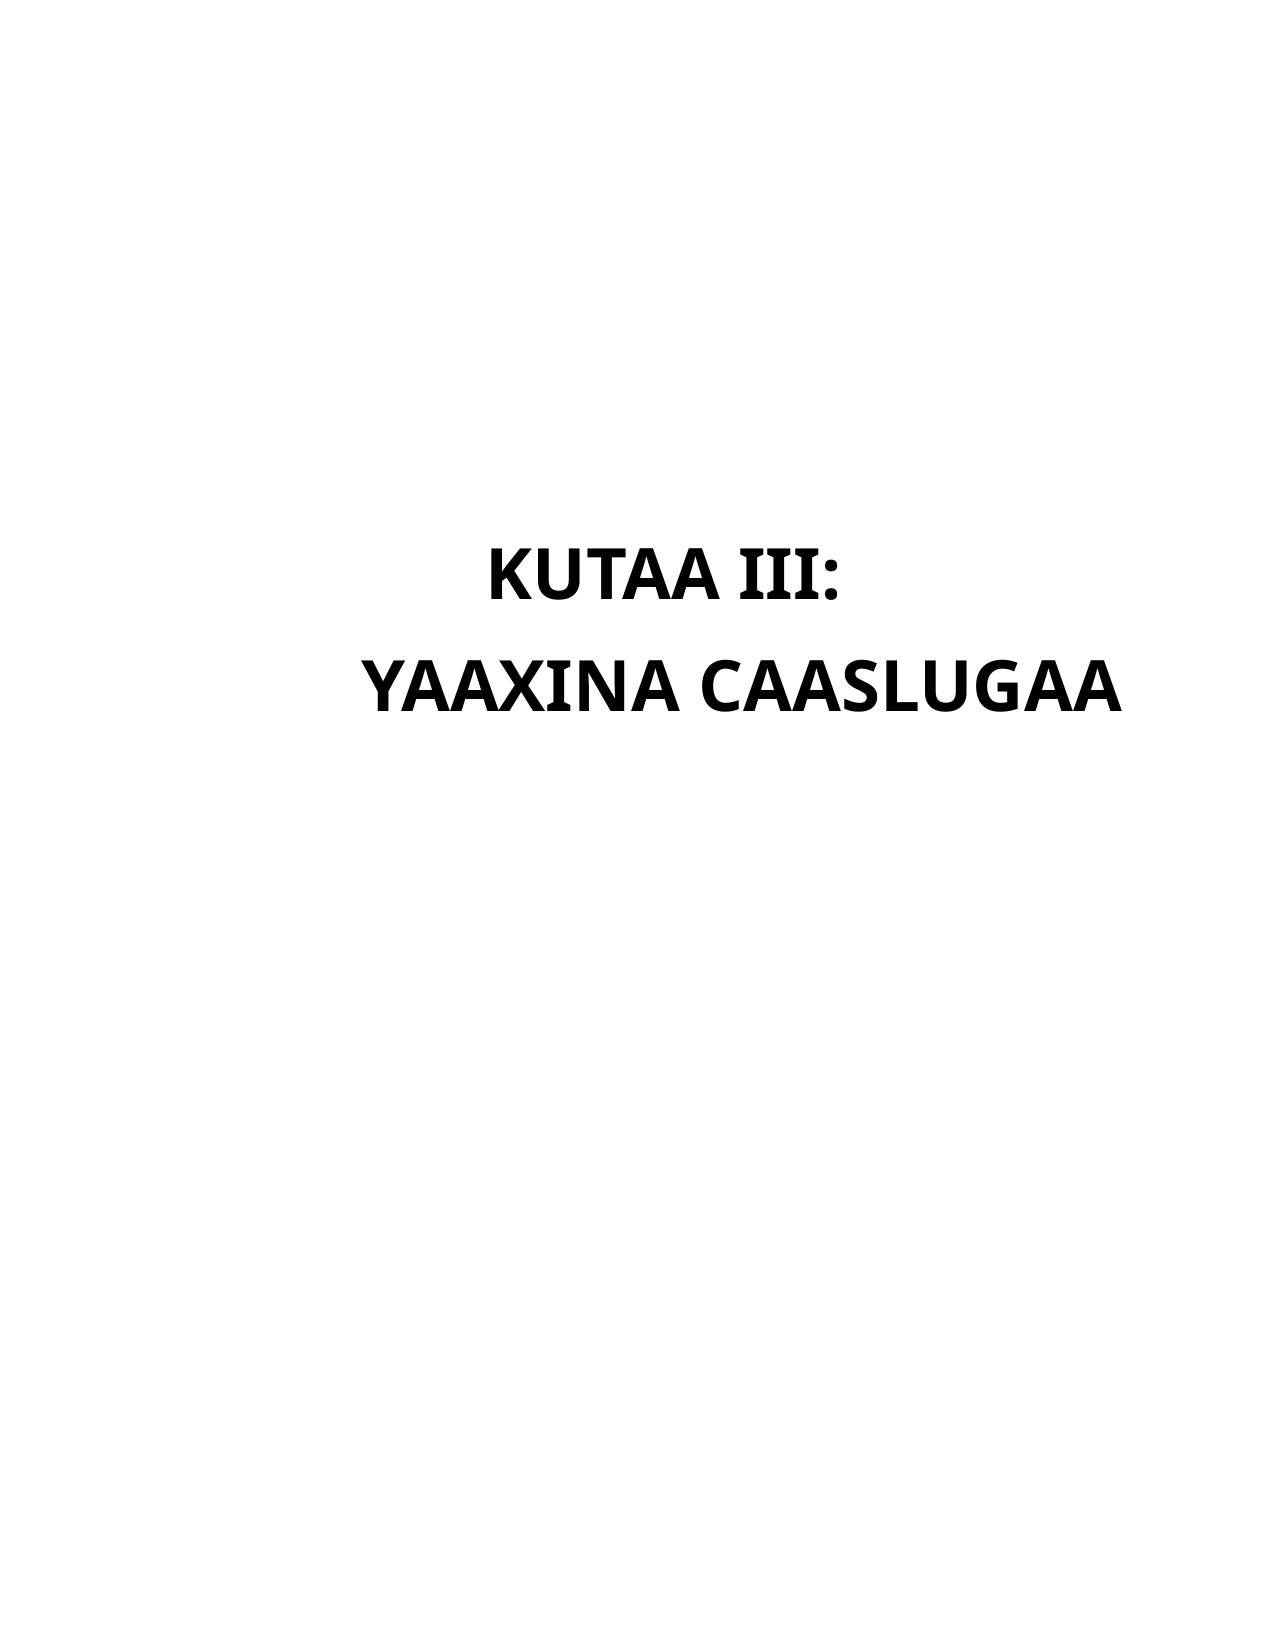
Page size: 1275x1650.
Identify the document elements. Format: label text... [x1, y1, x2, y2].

text YAAXINA CAASLUGAA [119, 636, 1140, 732]
text KUTAA III: [207, 524, 1157, 620]
